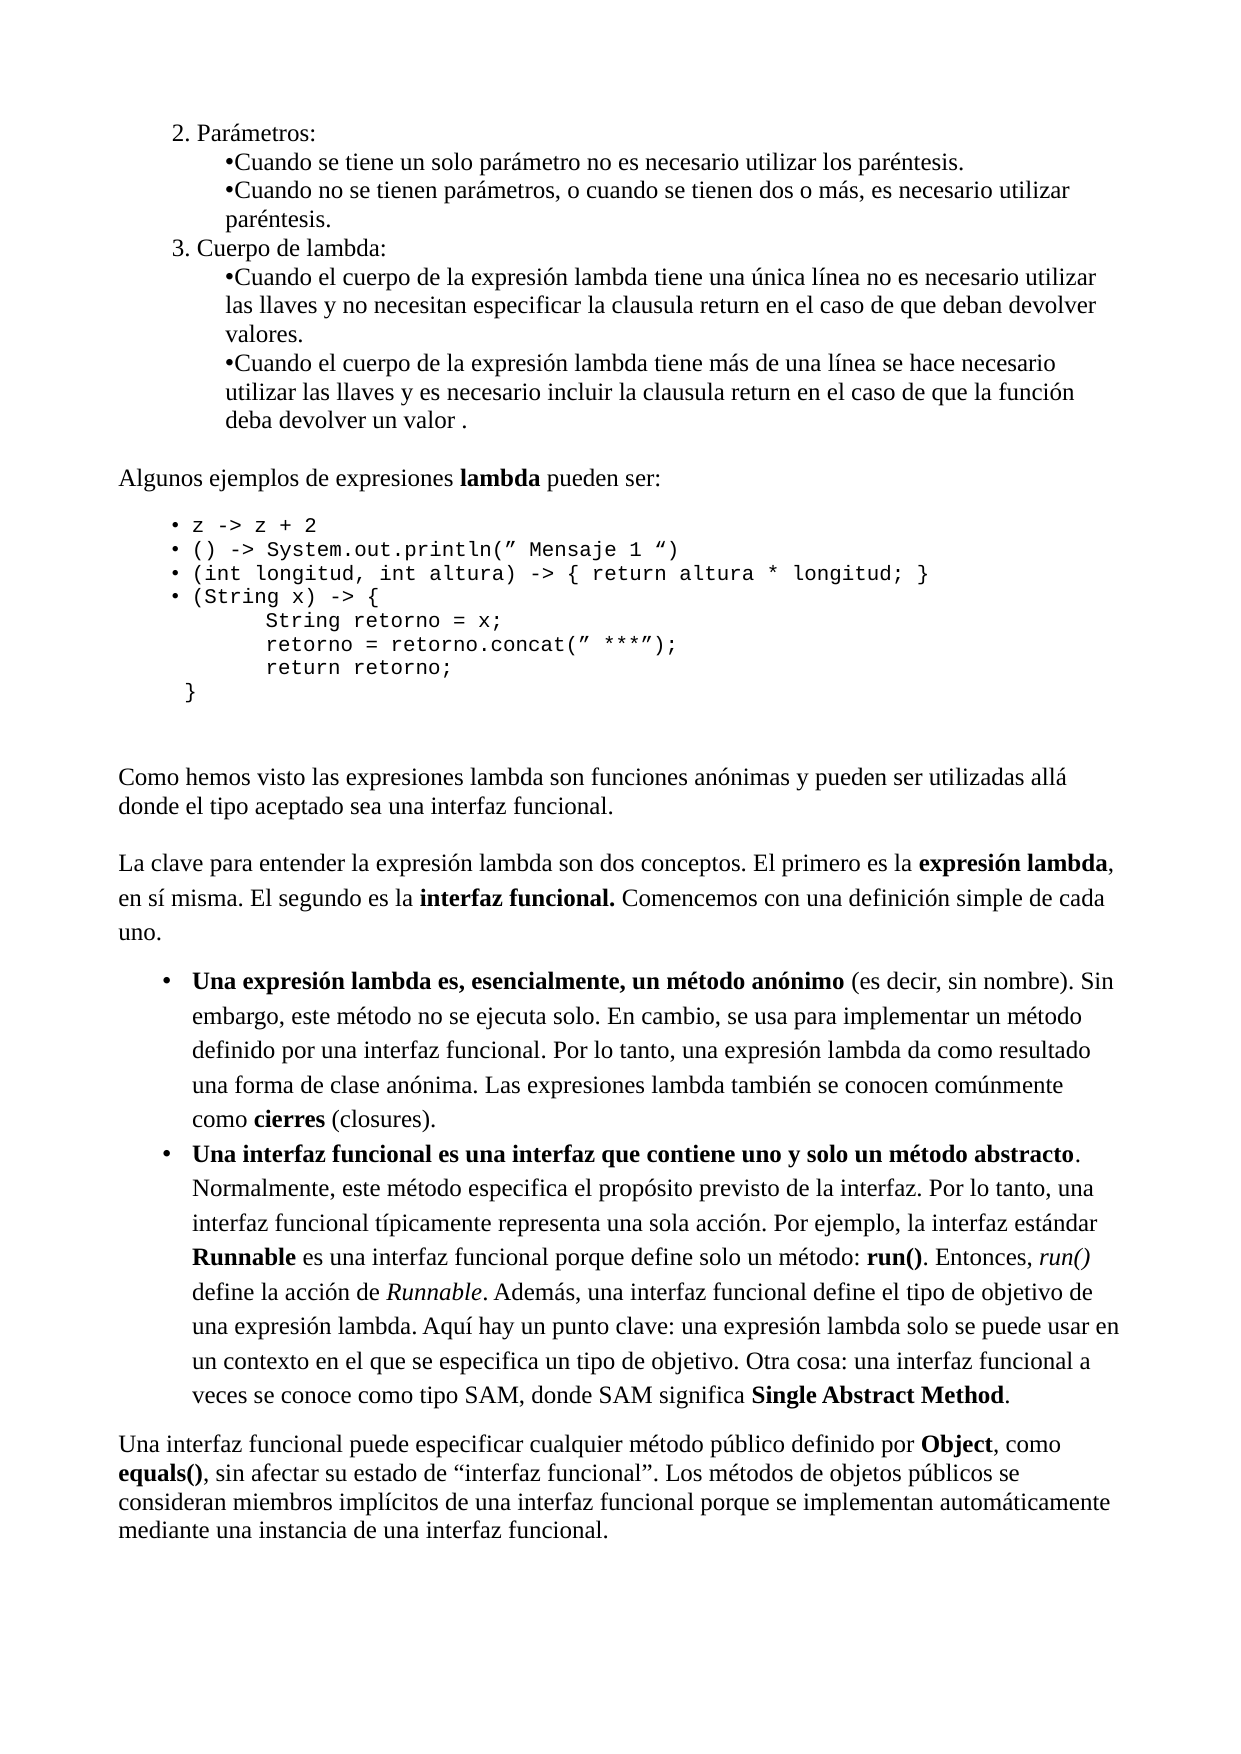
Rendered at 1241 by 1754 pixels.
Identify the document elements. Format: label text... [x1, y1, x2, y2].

text Algunos ejemplos de expresiones lambda pueden ser: [118, 463, 1122, 492]
list Parámetros: [118, 118, 1122, 147]
text Como hemos visto las expresiones lambda son funciones anónimas y pueden ser utilizadas allá donde el tipo aceptado sea una interfaz funcional. [118, 762, 1122, 820]
list Cuando se tiene un solo parámetro no es necesario utilizar los paréntesis. [118, 147, 1122, 176]
list (String x) -> { [118, 586, 1122, 610]
list Una interfaz funcional es una interfaz que contiene uno y solo un método abstracto. Normalmente, este método especifica el propósito previsto de la interfaz. Por lo tanto, una interfaz funcional típicamente representa una sola acción. Por ejemplo, la interfaz estándar Runnable es una interfaz funcional porque define solo un método: run(). Entonces, run() define la acción de Runnable. Además, una interfaz funcional define el tipo de objetivo de una expresión lambda. Aquí hay un punto clave: una expresión lambda solo se puede usar en un contexto en el que se especifica un tipo de objetivo. Otra cosa: una interfaz funcional a veces se conoce como tipo SAM, donde SAM significa Single Abstract Method. [162, 1139, 1122, 1409]
text La clave para entender la expresión lambda son dos conceptos. El primero es la expresión lambda, en sí misma. El segundo es la interfaz funcional. Comencemos con una definición simple de cada uno. [118, 848, 1122, 946]
text Una interfaz funcional puede especificar cualquier método público definido por Object, como equals(), sin afectar su estado de “interfaz funcional”. Los métodos de objetos públicos se consideran miembros implícitos de una interfaz funcional porque se implementan automáticamente mediante una instancia de una interfaz funcional. [118, 1429, 1122, 1544]
list z -> z + 2 [118, 516, 1122, 539]
list String retorno = x; retorno = retorno.concat(” ***”); return retorno; [236, 610, 1122, 681]
list Cuando no se tienen parámetros, o cuando se tienen dos o más, es necesario utilizar paréntesis. [118, 176, 1122, 233]
list Cuando el cuerpo de la expresión lambda tiene más de una línea se hace necesario utilizar las llaves y es necesario incluir la clausula return en el caso de que la función deba devolver un valor . [118, 348, 1122, 434]
list (int longitud, int altura) -> { return altura * longitud; } [118, 563, 1122, 586]
list Una expresión lambda es, esencialmente, un método anónimo (es decir, sin nombre). Sin embargo, este método no se ejecuta solo. En cambio, se usa para implementar un método definido por una interfaz funcional. Por lo tanto, una expresión lambda da como resultado una forma de clase anónima. Las expresiones lambda también se conocen comúnmente como cierres (closures). [162, 966, 1122, 1133]
list } [118, 681, 1122, 705]
list () -> System.out.println(” Mensaje 1 “) [118, 539, 1122, 563]
list Cuerpo de lambda: [118, 233, 1122, 262]
list Cuando el cuerpo de la expresión lambda tiene una única línea no es necesario utilizar las llaves y no necesitan especificar la clausula return en el caso de que deban devolver valores. [118, 262, 1122, 348]
